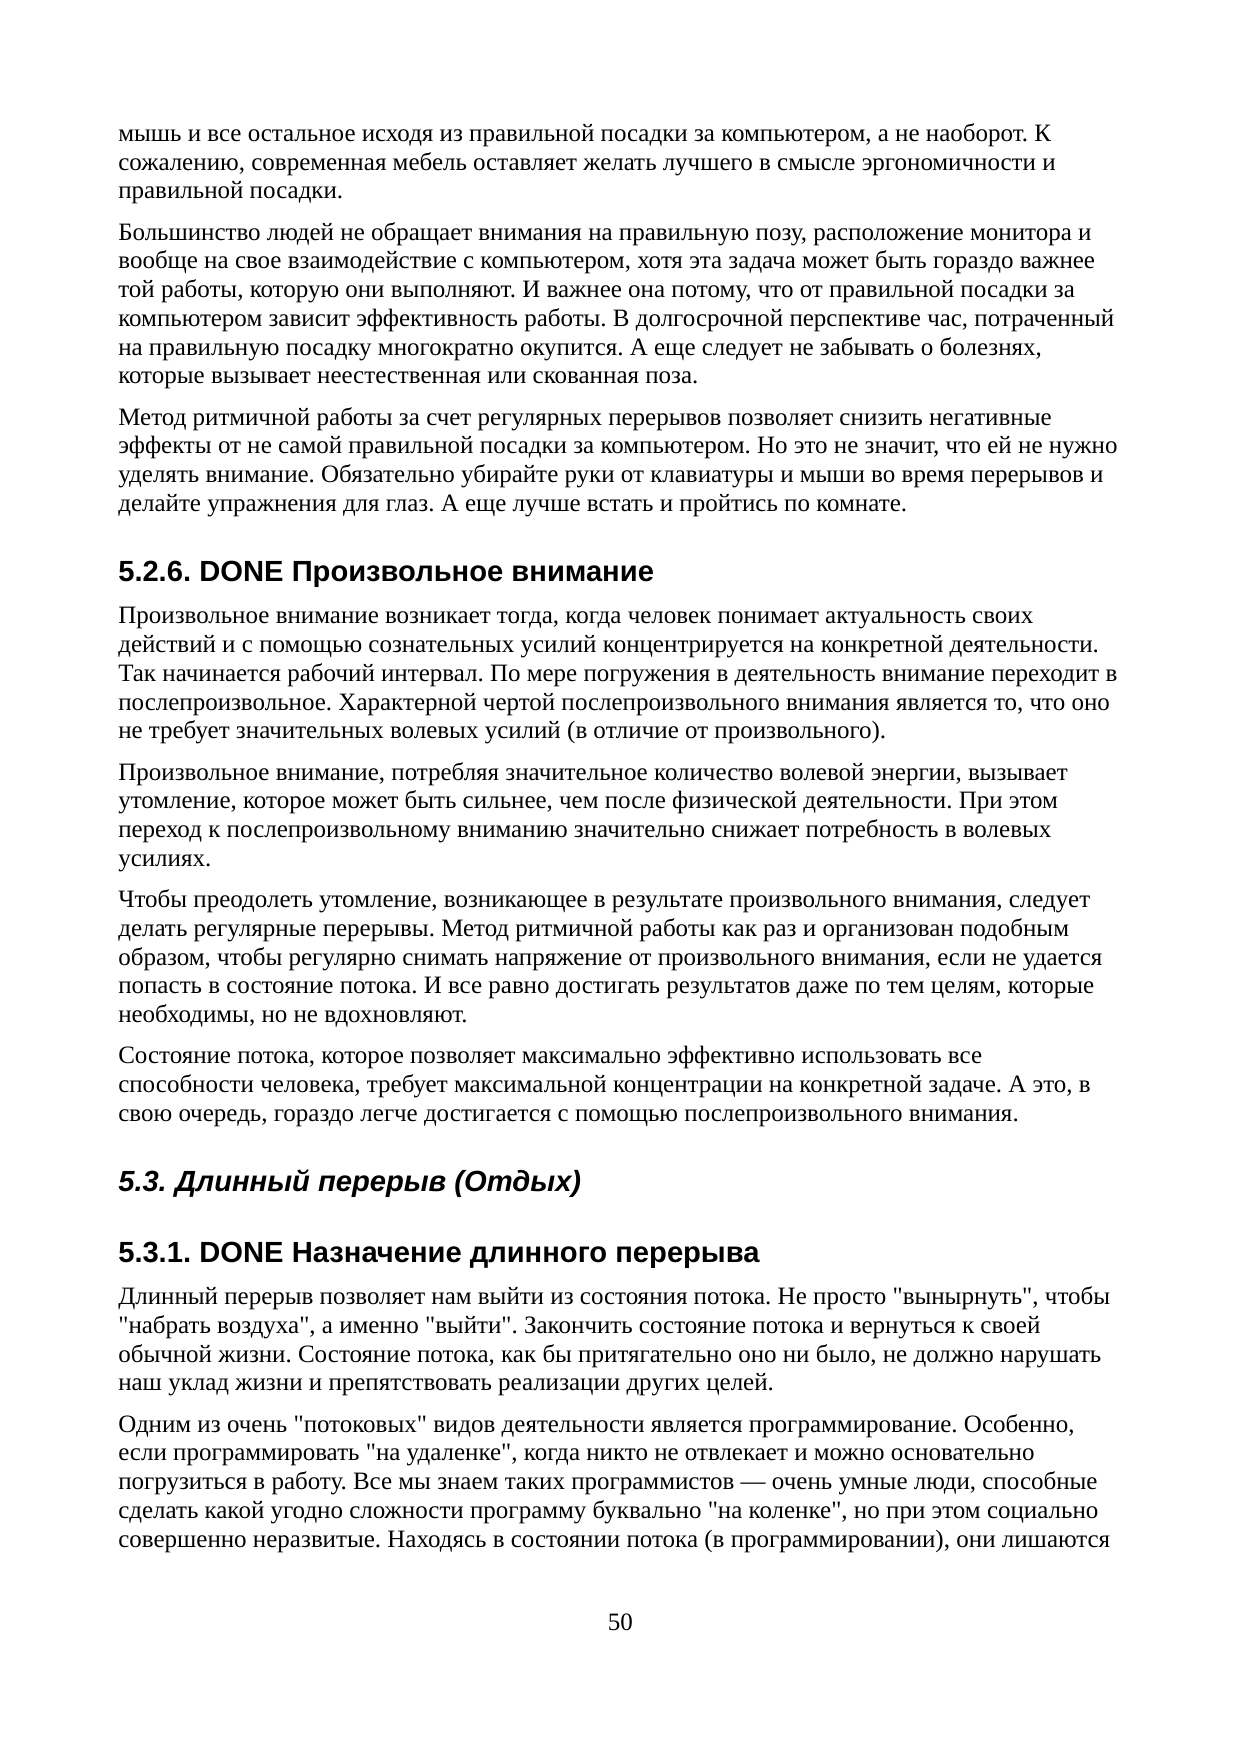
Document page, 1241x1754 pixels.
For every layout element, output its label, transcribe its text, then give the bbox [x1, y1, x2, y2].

text Длинный перерыв позволяет нам выйти из состояния потока. Не просто "вынырнуть", чтобы "набрать воздуха", а именно "выйти". Закончить состояние потока и вернуться к своей обычной жизни. Состояние потока, как бы притягательно оно ни было, не должно нарушать наш уклад жизни и препятствовать реализации других целей. [118, 1281, 1122, 1396]
subtitle DONE Назначение длинного перерыва [118, 1235, 1122, 1269]
subtitle DONE Произвольное внимание [118, 554, 1122, 588]
text Большинство людей не обращает внимания на правильную позу, расположение монитора и вообще на свое взаимодействие с компьютером, хотя эта задача может быть гораздо важнее той работы, которую они выполняют. И важнее она потому, что от правильной посадки за компьютером зависит эффективность работы. В долгосрочной перспективе час, потраченный на правильную посадку многократно окупится. А еще следует не забывать о болезнях, которые вызывает неестественная или скованная поза. [118, 217, 1122, 389]
text мышь и все остальное исходя из правильной посадки за компьютером, а не наоборот. К сожалению, современная мебель оставляет желать лучшего в смысле эргономичности и правильной посадки. [118, 118, 1122, 204]
text Одним из очень "потоковых" видов деятельности является программирование. Особенно, если программировать "на удаленке", когда никто не отвлекает и можно основательно погрузиться в работу. Все мы знаем таких программистов — очень умные люди, способные сделать какой угодно сложности программу буквально "на коленке", но при этом социально совершенно неразвитые. Находясь в состоянии потока (в программировании), они лишаются [118, 1409, 1122, 1552]
text Чтобы преодолеть утомление, возникающее в результате произвольного внимания, следует делать регулярные перерывы. Метод ритмичной работы как раз и организован подобным образом, чтобы регулярно снимать напряжение от произвольного внимания, если не удается попасть в состояние потока. И все равно достигать результатов даже по тем целям, которые необходимы, но не вдохновляют. [118, 884, 1122, 1028]
text Метод ритмичной работы за счет регулярных перерывов позволяет снизить негативные эффекты от не самой правильной посадки за компьютером. Но это не значит, что ей не нужно уделять внимание. Обязательно убирайте руки от клавиатуры и мыши во время перерывов и делайте упражнения для глаз. А еще лучше встать и пройтись по комнате. [118, 402, 1122, 517]
text Произвольное внимание, потребляя значительное количество волевой энергии, вызывает утомление, которое может быть сильнее, чем после физической деятельности. При этом переход к послепроизвольному вниманию значительно снижает потребность в волевых усилиях. [118, 757, 1122, 872]
text Состояние потока, которое позволяет максимально эффективно использовать все способности человека, требует максимальной концентрации на конкретной задаче. А это, в свою очередь, гораздо легче достигается с помощью послепроизвольного внимания. [118, 1040, 1122, 1127]
text Произвольное внимание возникает тогда, когда человек понимает актуальность своих действий и с помощью сознательных усилий концентрируется на конкретной деятельности. Так начинается рабочий интервал. По мере погружения в деятельность внимание переходит в послепроизвольное. Характерной чертой послепроизвольного внимания является то, что оно не требует значительных волевых усилий (в отличие от произвольного). [118, 600, 1122, 744]
subtitle Длинный перерыв (Отдых) [118, 1164, 1122, 1198]
